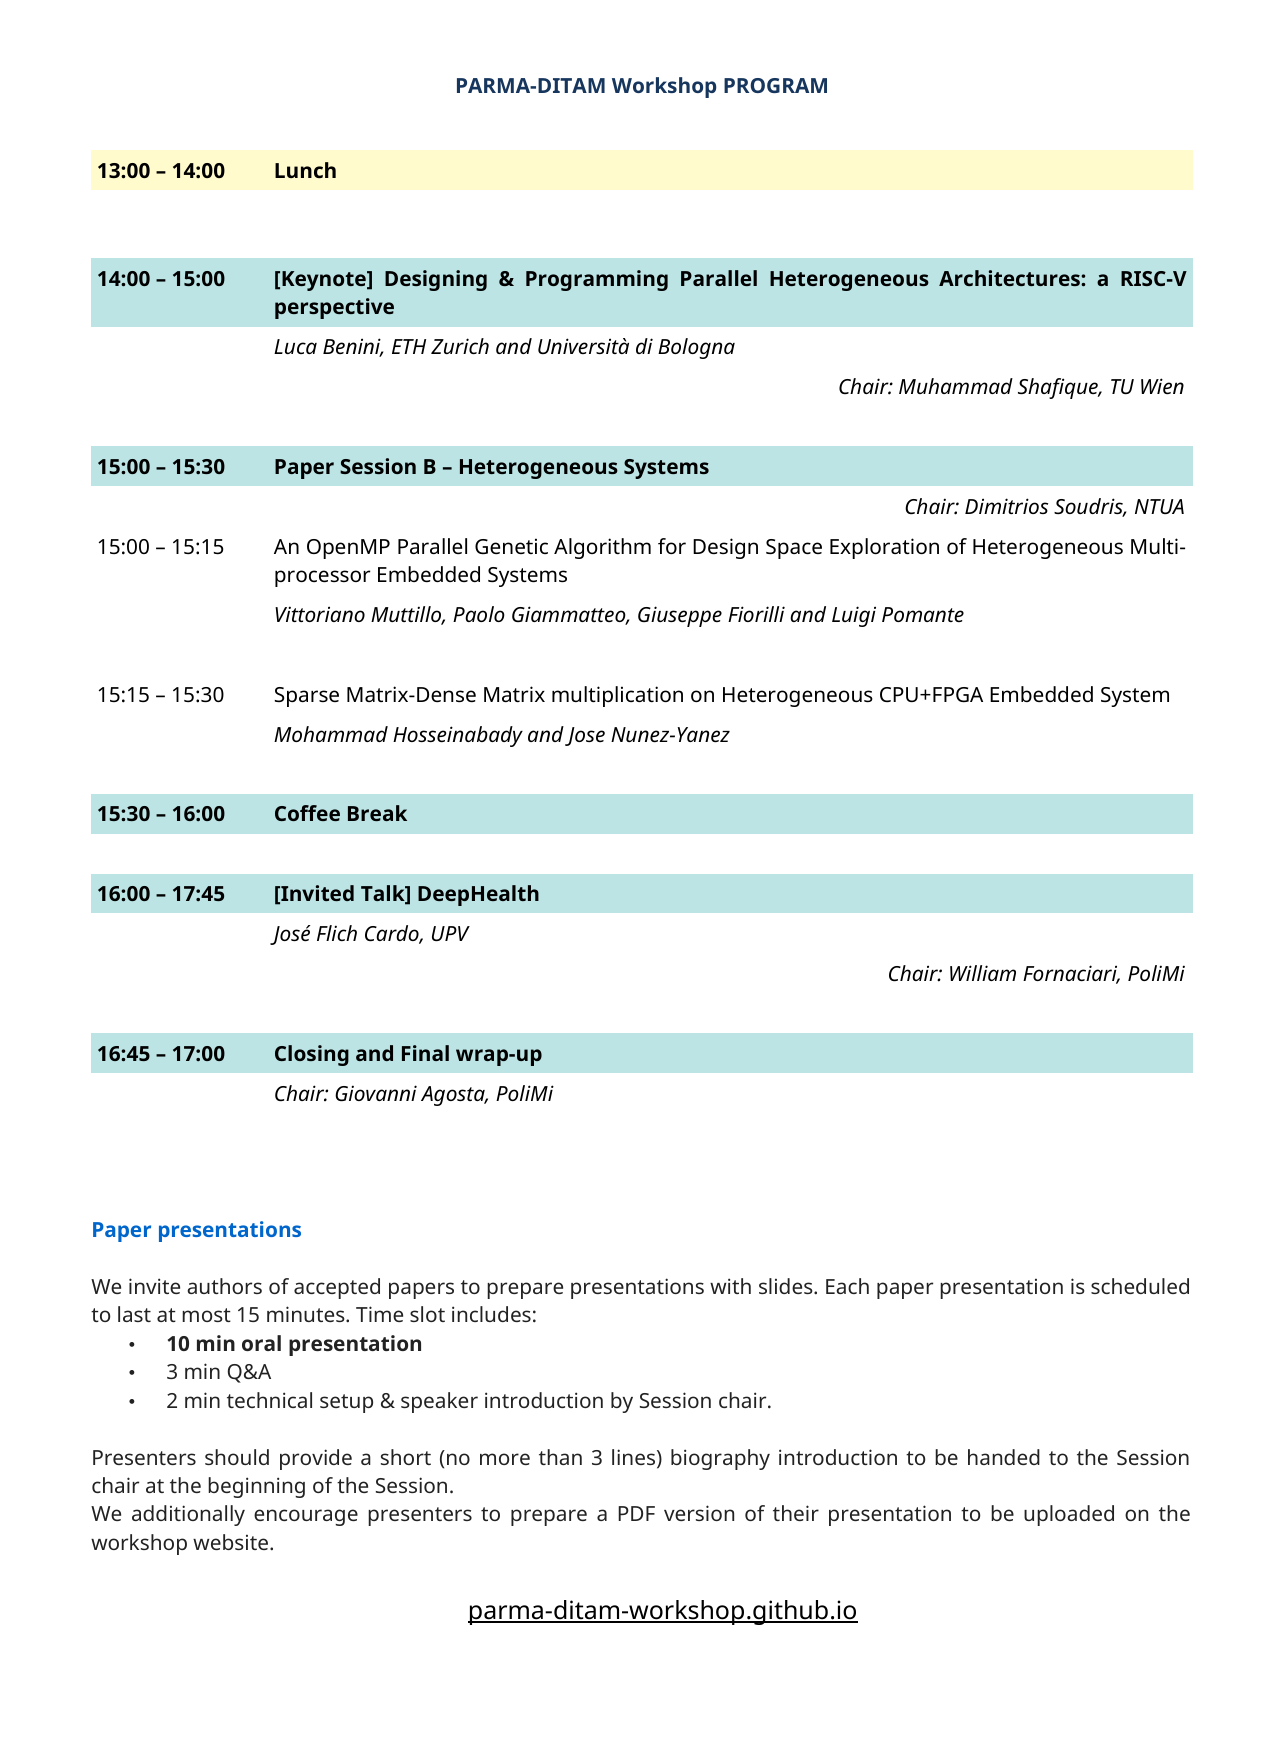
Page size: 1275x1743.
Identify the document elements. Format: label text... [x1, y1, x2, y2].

table_cell Luca Benini, ETH Zurich and Università di Bologna [268, 327, 1193, 366]
table_cell [91, 714, 268, 754]
table_cell [91, 327, 268, 366]
list 2 min technical setup & speaker introduction by Session chair. [128, 1386, 1193, 1414]
table_cell José Flich Cardo, UPV [268, 914, 1193, 953]
table_cell [91, 366, 268, 406]
table_cell 14:00 – 15:00 [91, 258, 268, 327]
table_cell Lunch [268, 150, 1193, 190]
text We additionally encourage presenters to prepare a PDF version of their presentation to be uploaded on the workshop website. [91, 1499, 1193, 1556]
table_cell [268, 754, 1193, 794]
table_cell [91, 993, 268, 1033]
table_cell [Keynote] Designing & Programming Parallel Heterogeneous Architectures: a RISC-V perspective [268, 258, 1193, 327]
table_cell Sparse Matrix-Dense Matrix multiplication on Heterogeneous CPU+FPGA Embedded System [268, 674, 1193, 714]
text Presenters should provide a short (no more than 3 lines) biography introduction to be handed to the Session chair at the beginning of the Session. [91, 1443, 1193, 1499]
list 10 min oral presentation [128, 1329, 1193, 1357]
table_cell [268, 834, 1193, 874]
table_cell [91, 1073, 268, 1113]
list 3 min Q&A [128, 1357, 1193, 1386]
table_cell Mohammad Hosseinabady and Jose Nunez-Yanez [268, 714, 1193, 754]
table_cell [268, 634, 1193, 674]
table_cell Coffee Break [268, 794, 1193, 834]
table_cell 15:00 – 15:15 [91, 526, 268, 594]
table_cell [268, 406, 1193, 446]
table_cell 15:15 – 15:30 [91, 674, 268, 714]
table_cell [91, 190, 268, 258]
table_cell An OpenMP Parallel Genetic Algorithm for Design Space Exploration of Heterogeneous Multi-processor Embedded Systems [268, 526, 1193, 594]
table_cell [91, 594, 268, 634]
text We invite authors of accepted papers to prepare presentations with slides. Each paper presentation is scheduled to last at most 15 minutes. Time slot includes: [91, 1272, 1193, 1329]
table_cell 16:00 – 17:45 [91, 874, 268, 913]
table_cell [91, 634, 268, 674]
table_cell Chair: Muhammad Shafique, TU Wien [268, 366, 1193, 406]
table_cell [91, 754, 268, 794]
text Paper presentations [91, 1215, 1193, 1243]
table_cell Vittoriano Muttillo, Paolo Giammatteo, Giuseppe Fiorilli and Luigi Pomante [268, 594, 1193, 634]
table_cell [Invited Talk] DeepHealth [268, 874, 1193, 913]
table_cell Closing and Final wrap-up [268, 1033, 1193, 1073]
table_cell [268, 993, 1193, 1033]
table_cell 15:30 – 16:00 [91, 794, 268, 834]
table_cell 16:45 – 17:00 [91, 1033, 268, 1073]
table_cell [268, 190, 1193, 258]
table_cell Paper Session B – Heterogeneous Systems [268, 446, 1193, 486]
table_cell [91, 914, 268, 953]
table_cell Chair: Giovanni Agosta, PoliMi [268, 1073, 1193, 1113]
table_cell [91, 486, 268, 526]
table_cell 13:00 – 14:00 [91, 150, 268, 190]
table_cell Chair: Dimitrios Soudris, NTUA [268, 486, 1193, 526]
table_cell 15:00 – 15:30 [91, 446, 268, 486]
table_cell [91, 954, 268, 993]
table_cell Chair: William Fornaciari, PoliMi [268, 954, 1193, 993]
table_cell [91, 834, 268, 874]
table_cell [91, 406, 268, 446]
